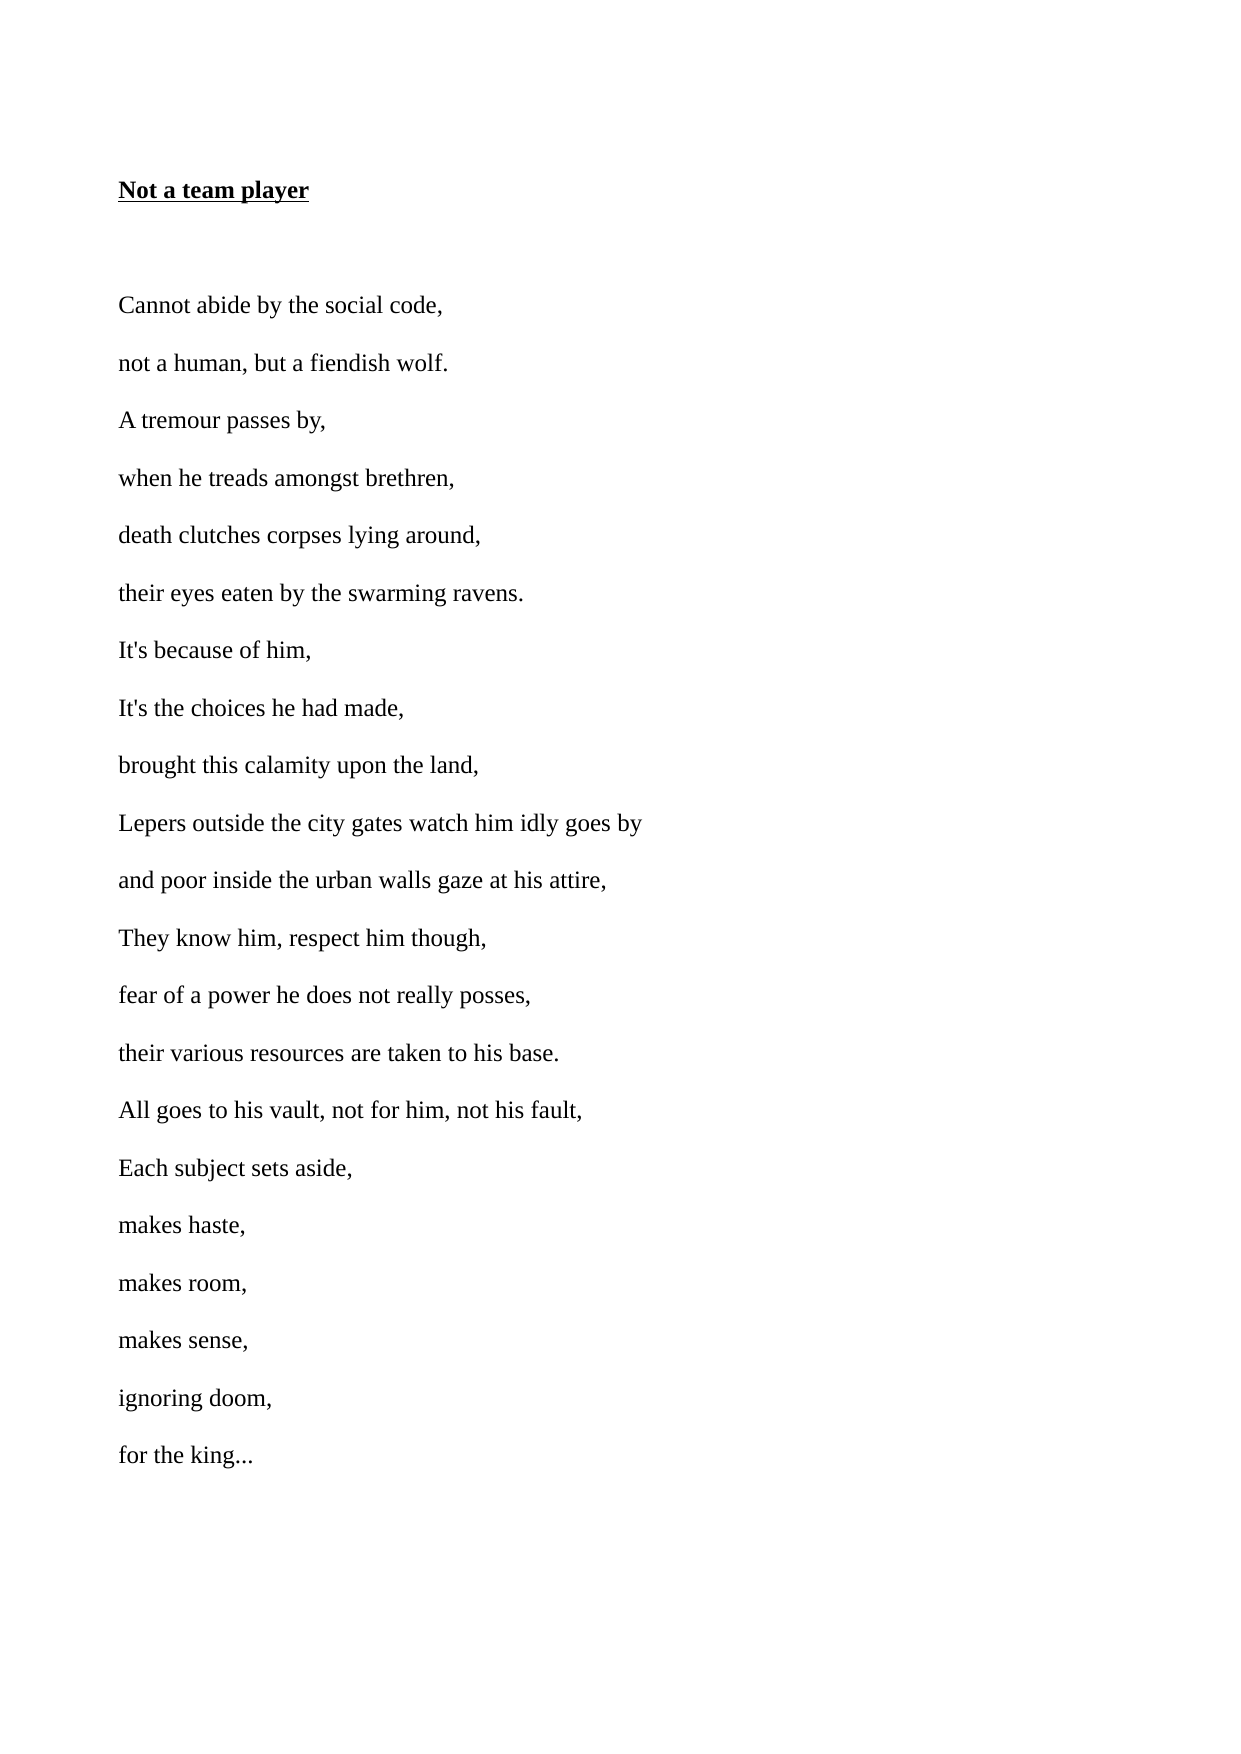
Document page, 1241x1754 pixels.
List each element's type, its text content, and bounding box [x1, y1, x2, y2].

text makes haste, [118, 1211, 1122, 1239]
text Each subject sets aside, [118, 1153, 1122, 1182]
text makes room, [118, 1268, 1122, 1297]
text All goes to his vault, not for him, not his fault, [118, 1096, 1122, 1124]
text ignoring doom, [118, 1383, 1122, 1412]
text and poor inside the urban walls gaze at his attire, [118, 866, 1122, 894]
text Not a team player [118, 176, 1122, 204]
text It's because of him, [118, 636, 1122, 664]
text when he treads amongst brethren, [118, 463, 1122, 492]
text They know him, respect him though, [118, 923, 1122, 952]
text not a human, but a fiendish wolf. [118, 348, 1122, 377]
text Lepers outside the city gates watch him idly goes by [118, 808, 1122, 837]
text their various resources are taken to his base. [118, 1038, 1122, 1067]
text Cannot abide by the social code, [118, 291, 1122, 319]
text death clutches corpses lying around, [118, 521, 1122, 549]
text fear of a power he does not really posses, [118, 981, 1122, 1009]
text A tremour passes by, [118, 406, 1122, 434]
text It's the choices he had made, [118, 693, 1122, 722]
text for the king... [118, 1441, 1122, 1469]
text their eyes eaten by the swarming ravens. [118, 578, 1122, 607]
text makes sense, [118, 1326, 1122, 1354]
text brought this calamity upon the land, [118, 751, 1122, 779]
